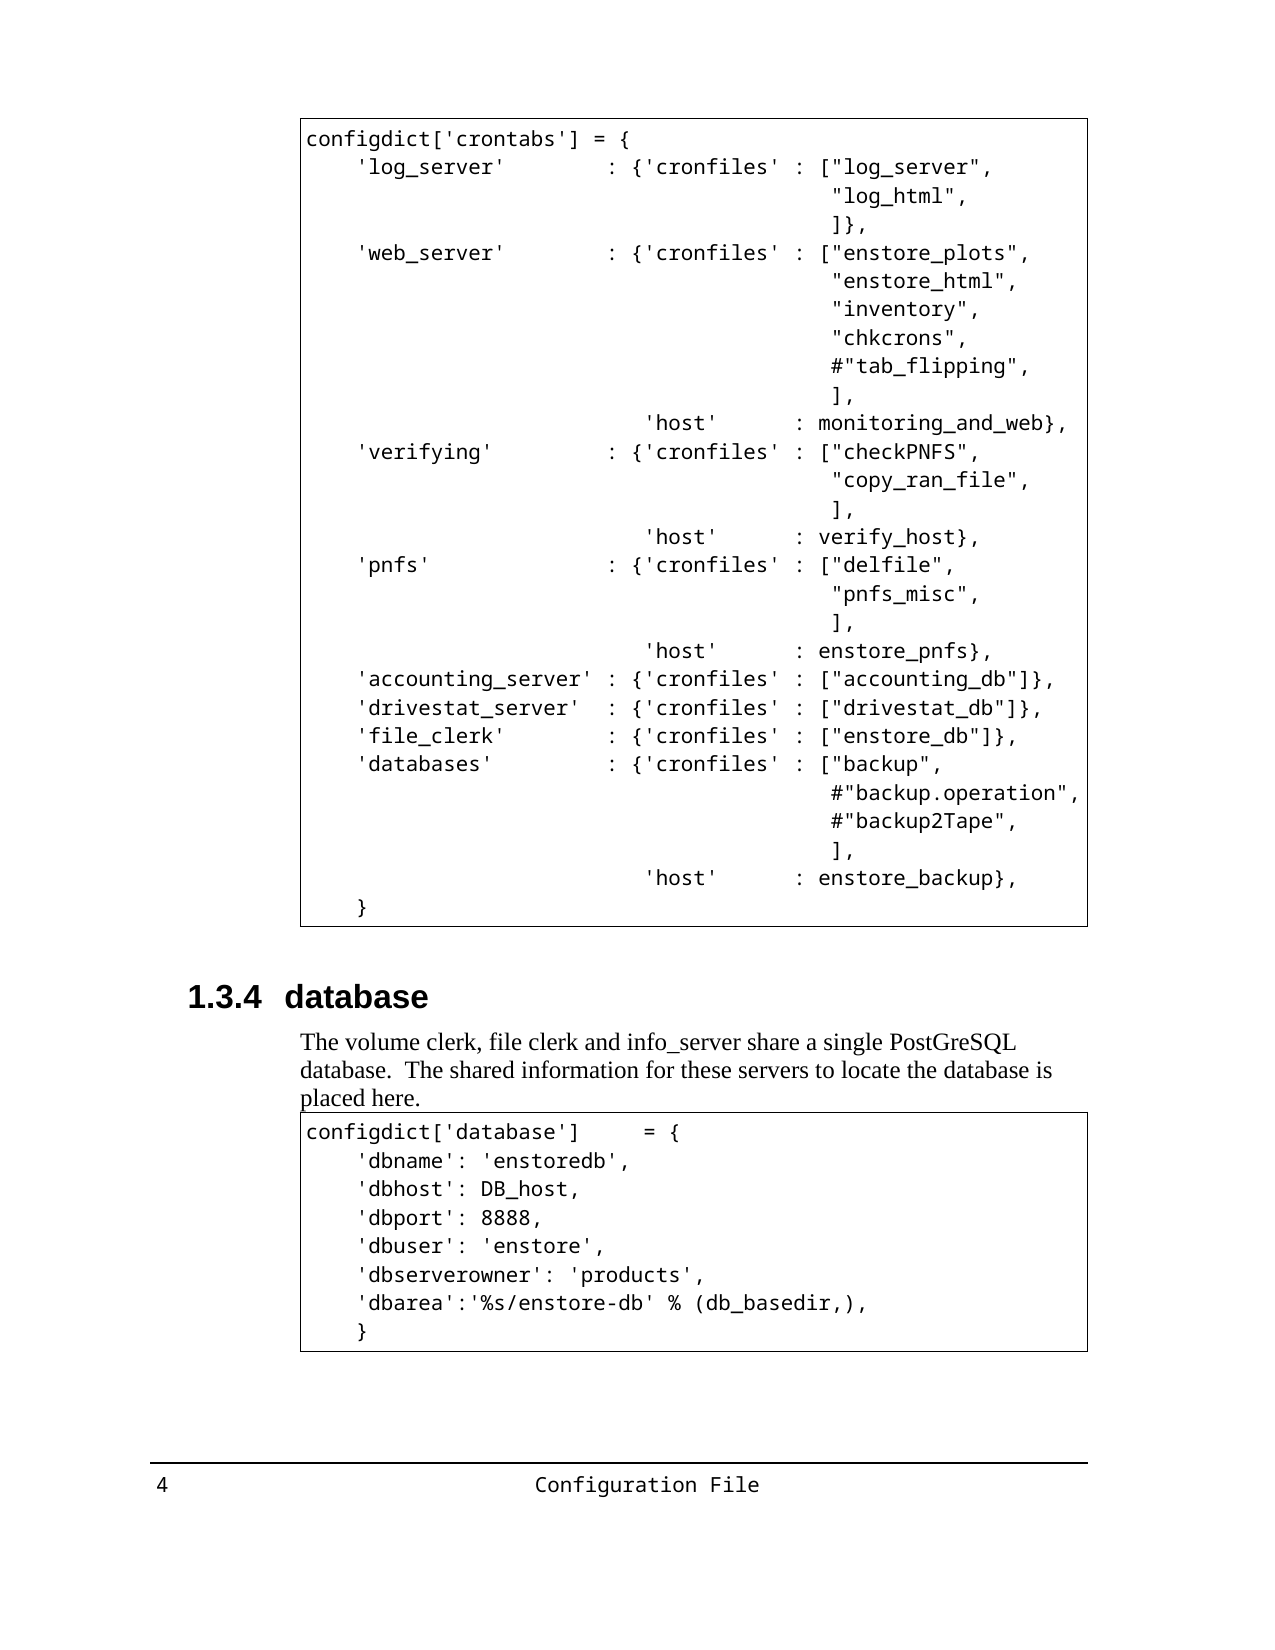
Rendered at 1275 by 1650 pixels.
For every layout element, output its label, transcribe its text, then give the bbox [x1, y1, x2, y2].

subtitle database [150, 979, 1087, 1016]
table_header configdict['database'] = { 'dbname': 'enstoredb', 'dbhost': DB_host, 'dbport': 8888, 'dbuser': 'enstore', 'dbserverowner': 'products', 'dbarea':'%s/enstore-db' % (db_basedir,), } [301, 1113, 1087, 1351]
text The volume clerk, file clerk and info_server share a single PostGreSQL database. The shared information for these servers to locate the database is placed here. [300, 1028, 1087, 1112]
table_header configdict['crontabs'] = { 'log_server' : {'cronfiles' : ["log_server", "log_html", ]}, 'web_server' : {'cronfiles' : ["enstore_plots", "enstore_html", "inventory", "chkcrons", #"tab_flipping", ], 'host' : monitoring_and_web}, 'verifying' : {'cronfiles' : ["checkPNFS", "copy_ran_file", ], 'host' : verify_host}, 'pnfs' : {'cronfiles' : ["delfile", "pnfs_misc", ], 'host' : enstore_pnfs}, 'accounting_server' : {'cronfiles' : ["accounting_db"]}, 'drivestat_server' : {'cronfiles' : ["drivestat_db"]}, 'file_clerk' : {'cronfiles' : ["enstore_db"]}, 'databases' : {'cronfiles' : ["backup", #"backup.operation", #"backup2Tape", ], 'host' : enstore_backup}, } [301, 119, 1087, 926]
